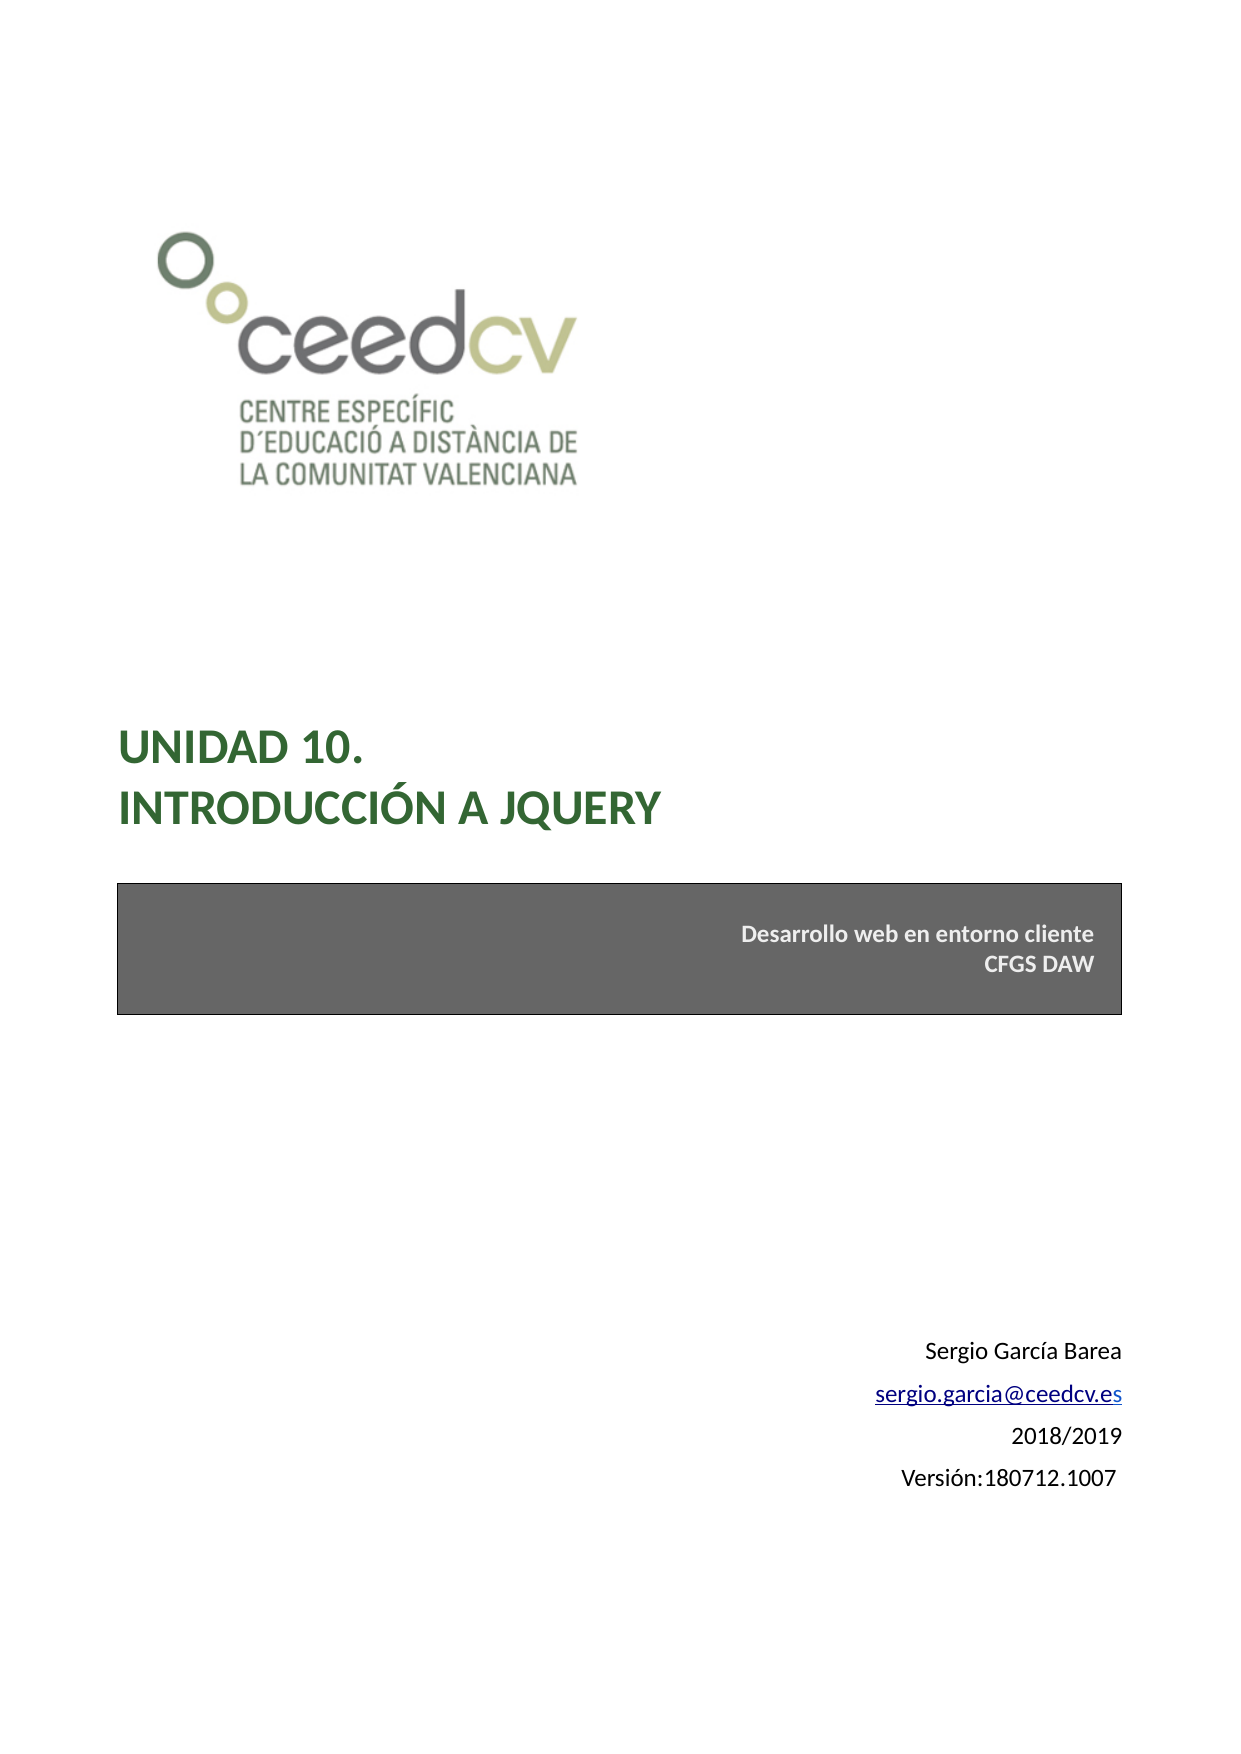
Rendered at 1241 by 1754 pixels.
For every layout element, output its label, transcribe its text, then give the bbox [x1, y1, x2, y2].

text Versión:180712.1003 [118, 1462, 1122, 1493]
text CFGS DAW [121, 948, 1094, 979]
text Sergio García Barea [231, 1335, 1122, 1366]
text Introducción a jQuery [118, 776, 1122, 837]
text sergio.garcia@ceedcv.es [231, 1378, 1122, 1408]
text UNIDAD 10. [118, 714, 1122, 776]
picture [118, 204, 681, 514]
text Desarrollo web en entorno cliente [121, 918, 1094, 948]
text 2018/2019 [118, 1420, 1122, 1451]
